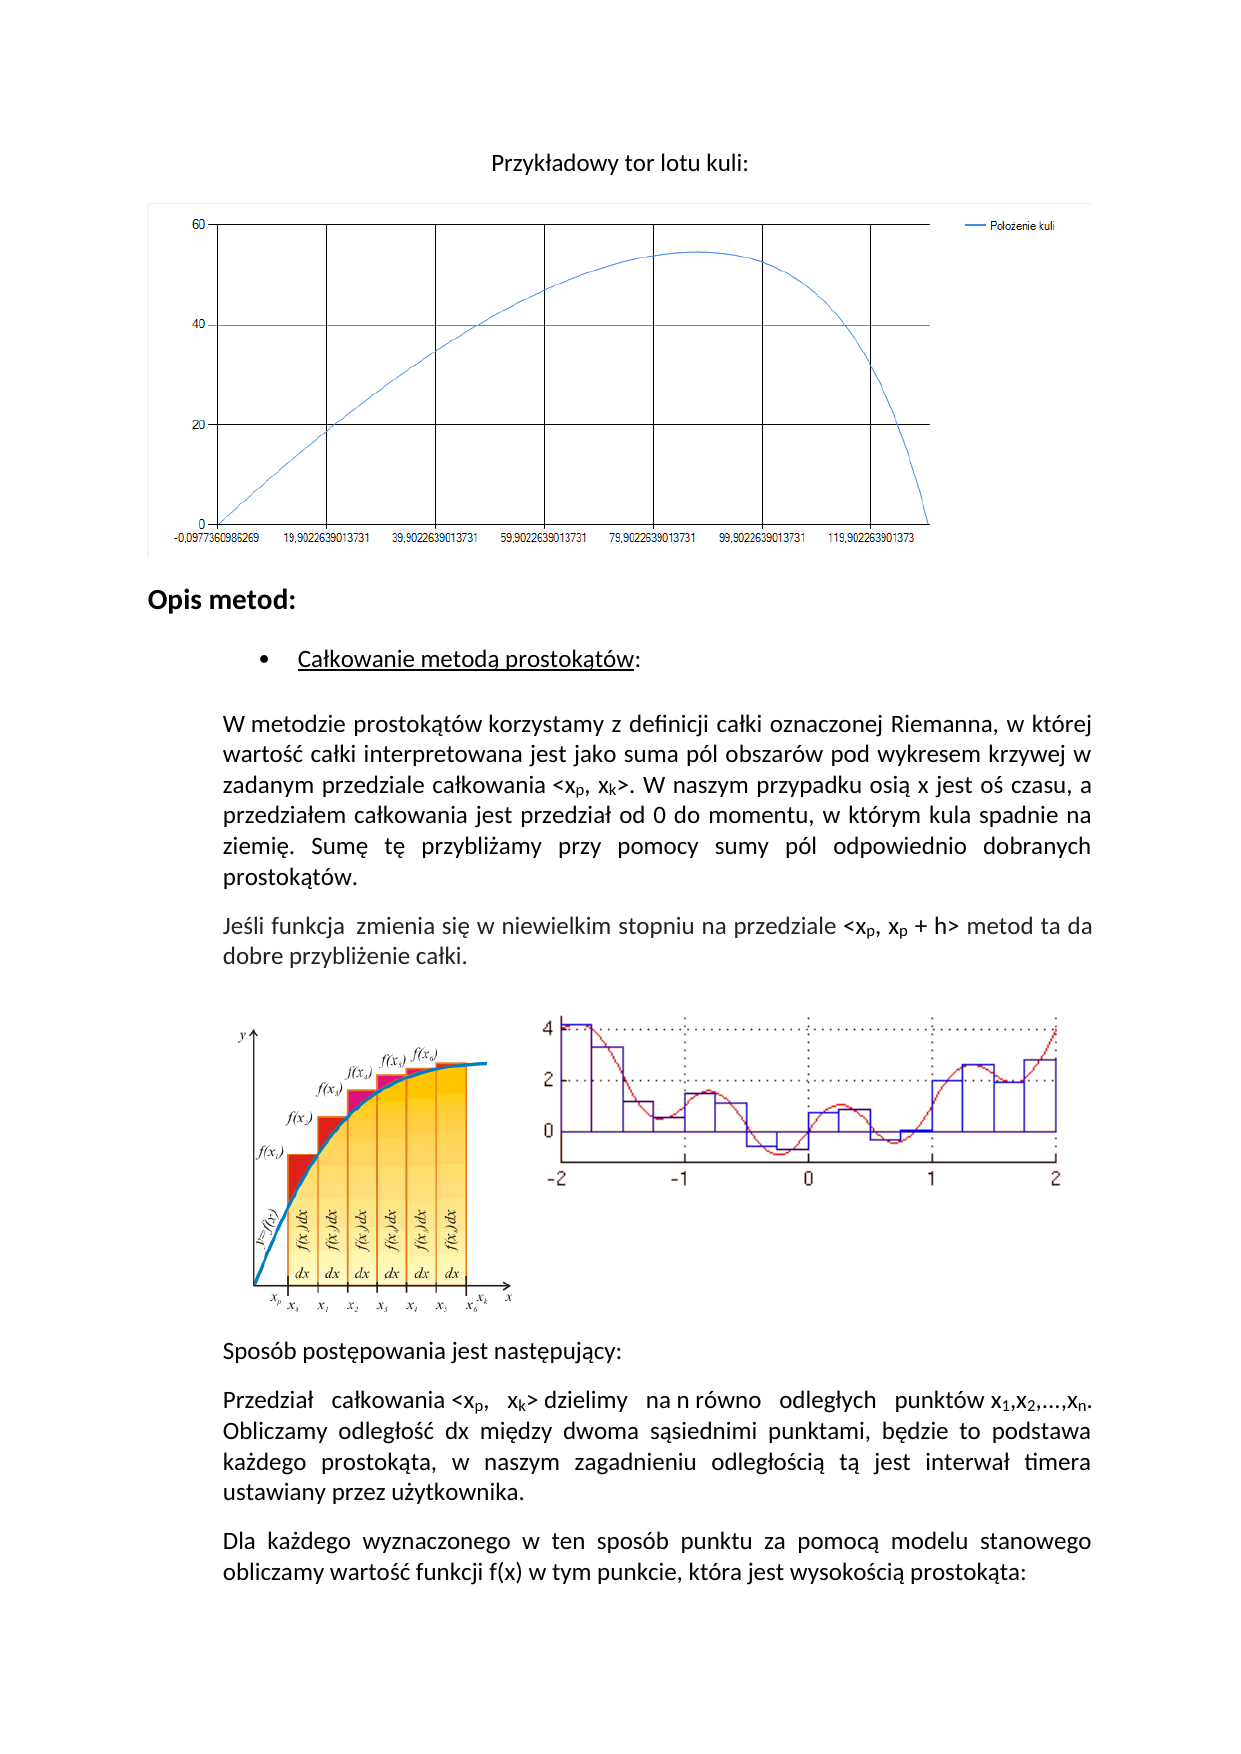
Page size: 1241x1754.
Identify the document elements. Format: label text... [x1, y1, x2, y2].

text Przykładowy tor lotu kuli: [148, 148, 1093, 178]
text W metodzie prostokątów korzystamy z definicji całki oznaczonej Riemanna, w której wartość całki interpretowana jest jako suma pól obszarów pod wykresem krzywej w zadanym przedziale całkowania <xp, xk>. W naszym przypadku osią x jest oś czasu, a przedziałem całkowania jest przedział od 0 do momentu, w którym kula spadnie na ziemię. Sumę tę przybliżamy przy pomocy sumy pól odpowiednio dobranych prostokątów. [223, 708, 1093, 891]
text Jeśli funkcja {\displaystyle f(x)} zmienia się w niewielkim stopniu na przedziale {\displaystyle (x_{*},x_{*}+h)}<xp, xp + h> metod ta da dobre przybliżenie całki. [223, 910, 1093, 971]
text Sposób postępowania jest następujący: [223, 1335, 1093, 1366]
text Dla każdego wyznaczonego w ten sposób punktu za pomocą modelu stanowego obliczamy wartość funkcji f(x) w tym punkcie, która jest wysokością prostokąta: [223, 1526, 1093, 1587]
list Całkowanie metodą prostokątów: [260, 643, 1093, 673]
text Opis metod: [148, 581, 1093, 617]
text Przedział całkowania <xp, xk> dzielimy na n równo odległych punktów x1,x2,...,xn. Obliczamy odległość dx między dwoma sąsiednimi punktami, będzie to podstawa każdego prostokąta, w naszym zagadnieniu odległością tą jest interwał timera ustawiany przez użytkownika. [223, 1385, 1093, 1507]
